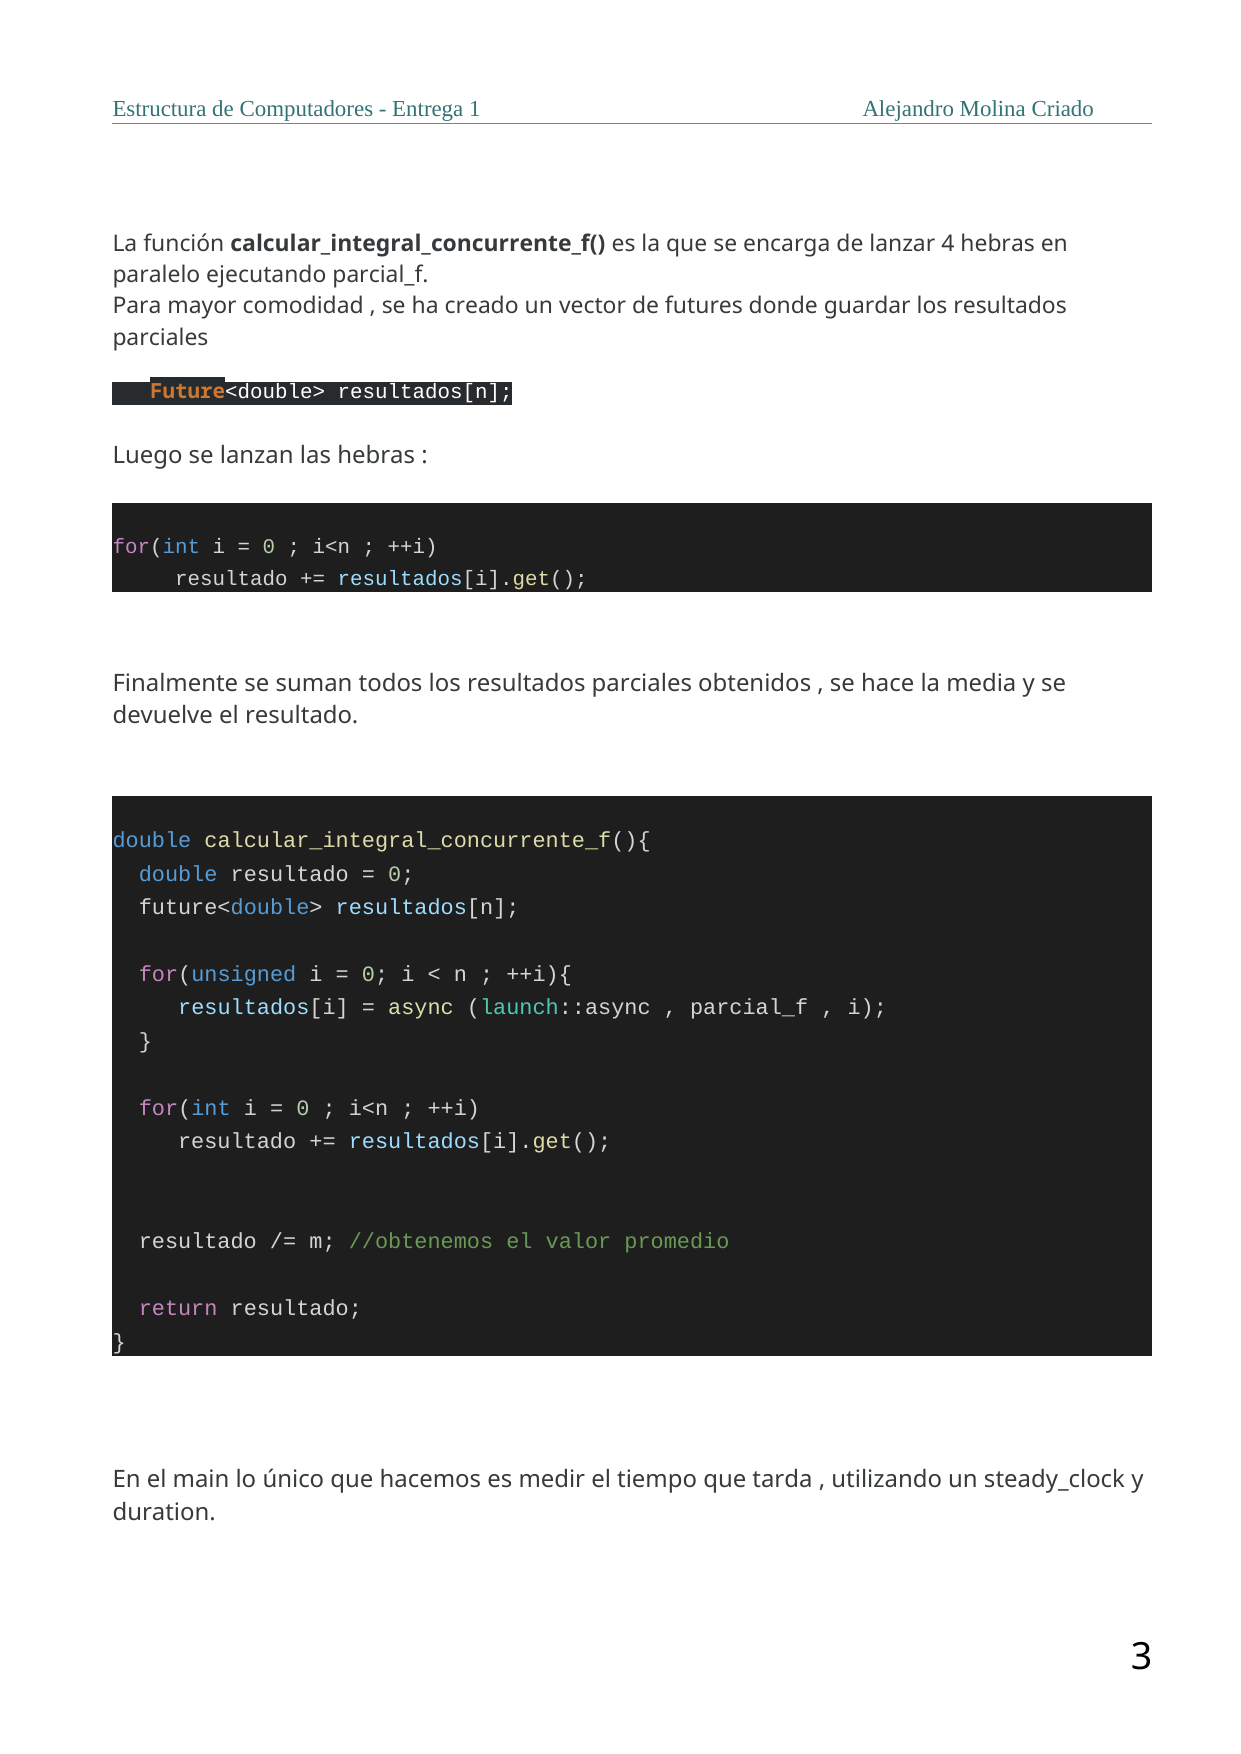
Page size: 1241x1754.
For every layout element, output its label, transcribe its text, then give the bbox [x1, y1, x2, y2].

text La función calcular_integral_concurrente_f() es la que se encarga de lanzar 4 hebras en paralelo ejecutando parcial_f. [112, 227, 1152, 289]
text for(int i = 0 ; i<n ; ++i) [112, 536, 1152, 560]
text future<double> resultados[n]; [112, 896, 1152, 921]
text double calcular_integral_concurrente_f(){ [112, 829, 1152, 854]
text En el main lo único que hacemos es medir el tiempo que tarda , utilizando un steady_clock y duration. [112, 1462, 1152, 1527]
text } [112, 1331, 1152, 1356]
text resultado += resultados[i].get(); [112, 568, 1152, 592]
text for(int i = 0 ; i<n ; ++i) [112, 1097, 1152, 1122]
text resultado += resultados[i].get(); [112, 1130, 1152, 1155]
text return resultado; [112, 1297, 1152, 1322]
text Future<double> resultados[n]; [112, 377, 1152, 405]
text Luego se lanzan las hebras : [112, 438, 1152, 470]
text for(unsigned i = 0; i < n ; ++i){ [112, 963, 1152, 988]
text resultado /= m; //obtenemos el valor promedio [112, 1231, 1152, 1255]
text double resultado = 0; [112, 863, 1152, 887]
text Finalmente se suman todos los resultados parciales obtenidos , se hace la media y se devuelve el resultado. [112, 665, 1152, 731]
text Para mayor comodidad , se ha creado un vector de futures donde guardar los resultados parciales [112, 289, 1152, 352]
text } [112, 1030, 1152, 1055]
text resultados[i] = async (launch::async , parcial_f , i); [112, 996, 1152, 1021]
